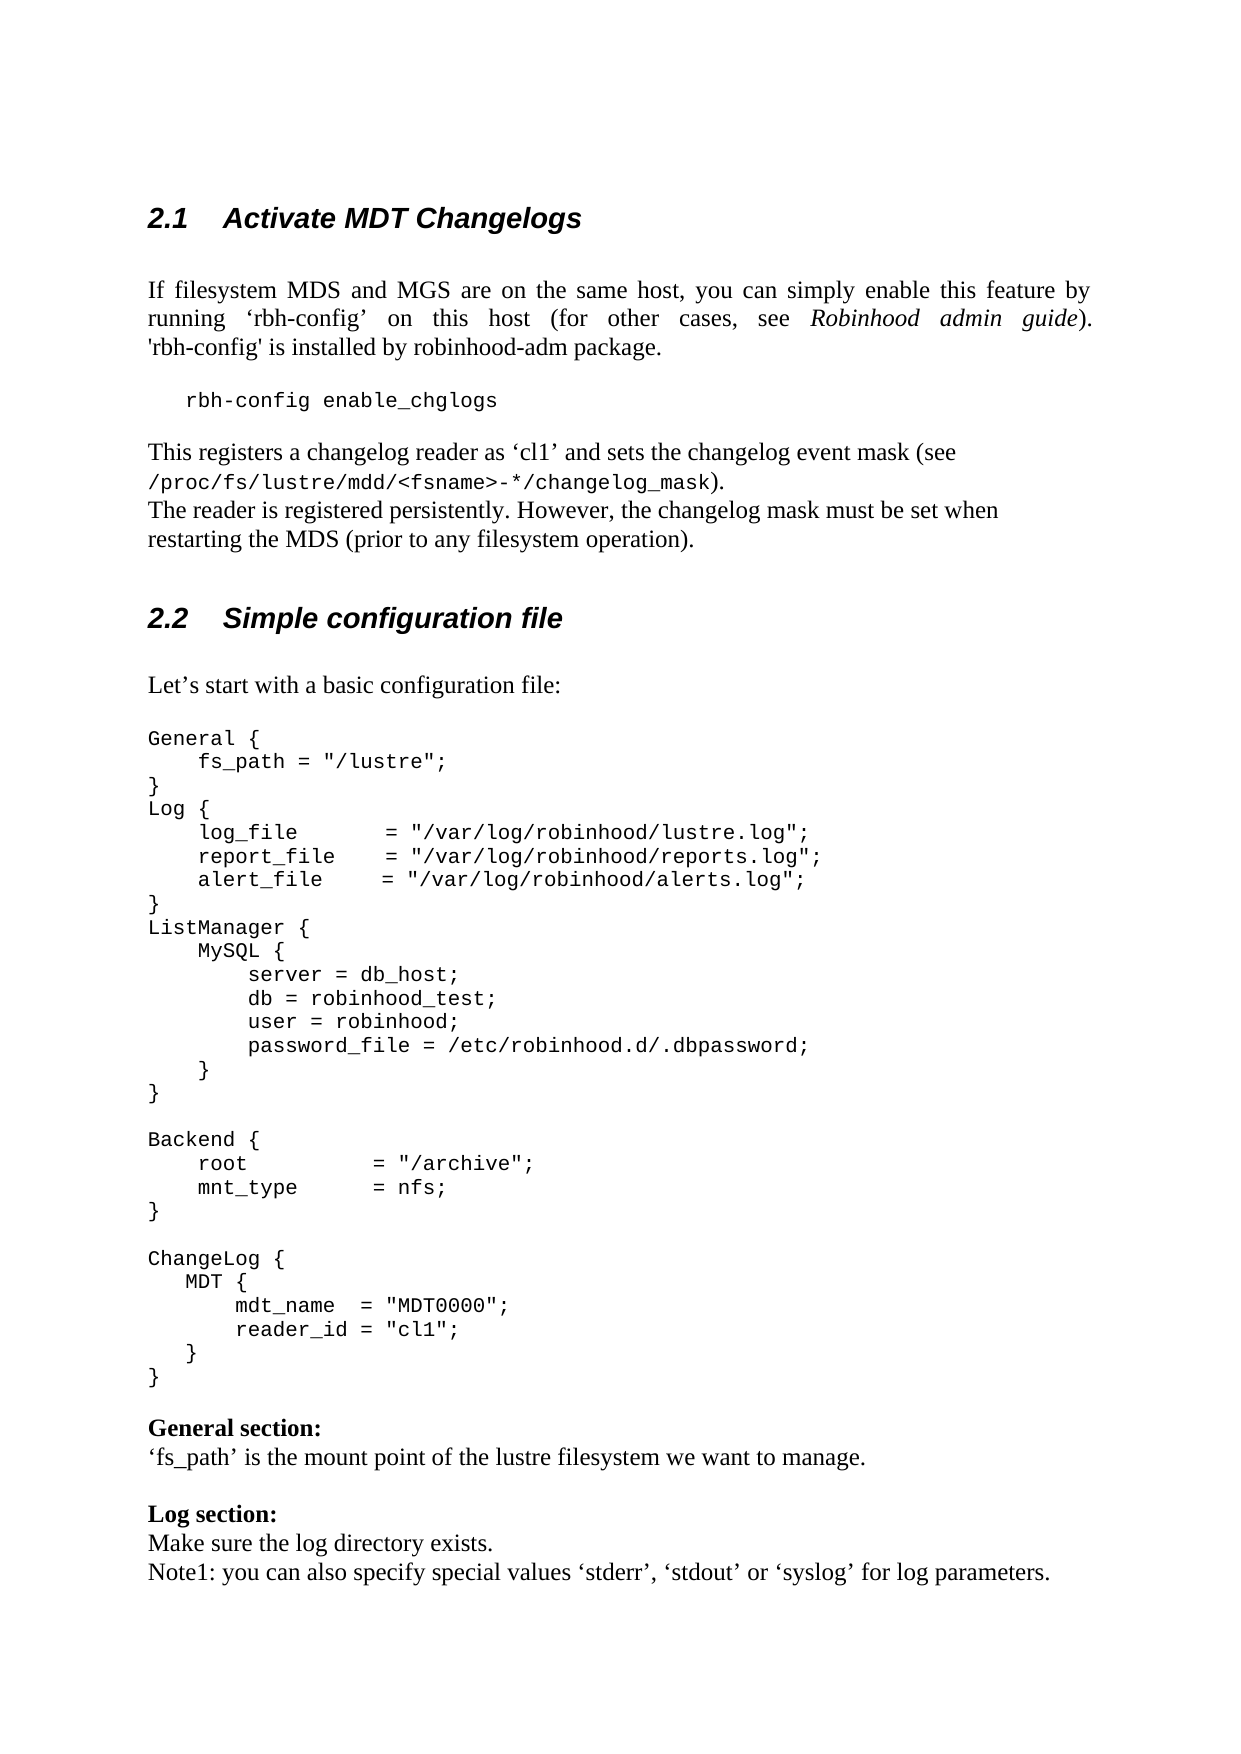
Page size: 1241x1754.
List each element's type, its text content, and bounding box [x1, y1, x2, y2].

text report_file = "/var/log/robinhood/reports.log"; [148, 846, 1093, 869]
text alert_file = "/var/log/robinhood/alerts.log"; [148, 869, 1093, 893]
text } [148, 1058, 1093, 1082]
text root = "/archive"; [148, 1153, 1093, 1177]
text server = db_host; [148, 964, 1093, 988]
text fs_path = "/lustre"; [148, 751, 1093, 775]
text The reader is registered persistently. However, the changelog mask must be set when restarting the MDS (prior to any filesystem operation). [148, 495, 1093, 553]
text mdt_name = "MDT0000"; [148, 1295, 1093, 1319]
text } [148, 1342, 1093, 1366]
text reader_id = "cl1"; [148, 1319, 1093, 1342]
text Let’s start with a basic configuration file: [148, 670, 1093, 699]
text General section: [148, 1413, 1093, 1442]
text Log { [148, 798, 1093, 822]
text ‘fs_path’ is the mount point of the lustre filesystem we want to manage. [148, 1442, 1093, 1471]
text mnt_type = nfs; [148, 1177, 1093, 1200]
text } [148, 1366, 1093, 1389]
text ChangeLog { [148, 1248, 1093, 1271]
text General { [148, 727, 1093, 751]
text } [148, 1200, 1093, 1224]
text log_file = "/var/log/robinhood/lustre.log"; [148, 822, 1093, 846]
text Note1: you can also specify special values ‘stderr’, ‘stdout’ or ‘syslog’ for log parameters. [148, 1557, 1093, 1586]
text MySQL { [148, 940, 1093, 964]
text db = robinhood_test; [148, 988, 1093, 1011]
subtitle Simple configuration file [148, 601, 1093, 635]
text ListManager { [148, 917, 1093, 940]
text password_file = /etc/robinhood.d/.dbpassword; [148, 1035, 1093, 1058]
text MDT { [148, 1271, 1093, 1295]
text } [148, 1082, 1093, 1106]
text } [148, 893, 1093, 917]
text user = robinhood; [148, 1011, 1093, 1035]
text This registers a changelog reader as ‘cl1’ and sets the changelog event mask (see /proc/fs/lustre/mdd/<fsname>-*/changelog_mask). [148, 437, 1093, 495]
text Log section: [148, 1499, 1093, 1528]
subtitle Activate MDT Changelogs [148, 201, 1093, 268]
text If filesystem MDS and MGS are on the same host, you can simply enable this feature by running ‘rbh-config’ on this host (for other cases, see Robinhood admin guide). 'rbh-config' is installed by robinhood-adm package. [148, 275, 1093, 361]
text Backend { [148, 1129, 1093, 1153]
text Make sure the log directory exists. [148, 1528, 1093, 1557]
text rbh-config enable_chglogs [148, 390, 1093, 413]
text } [148, 775, 1093, 798]
